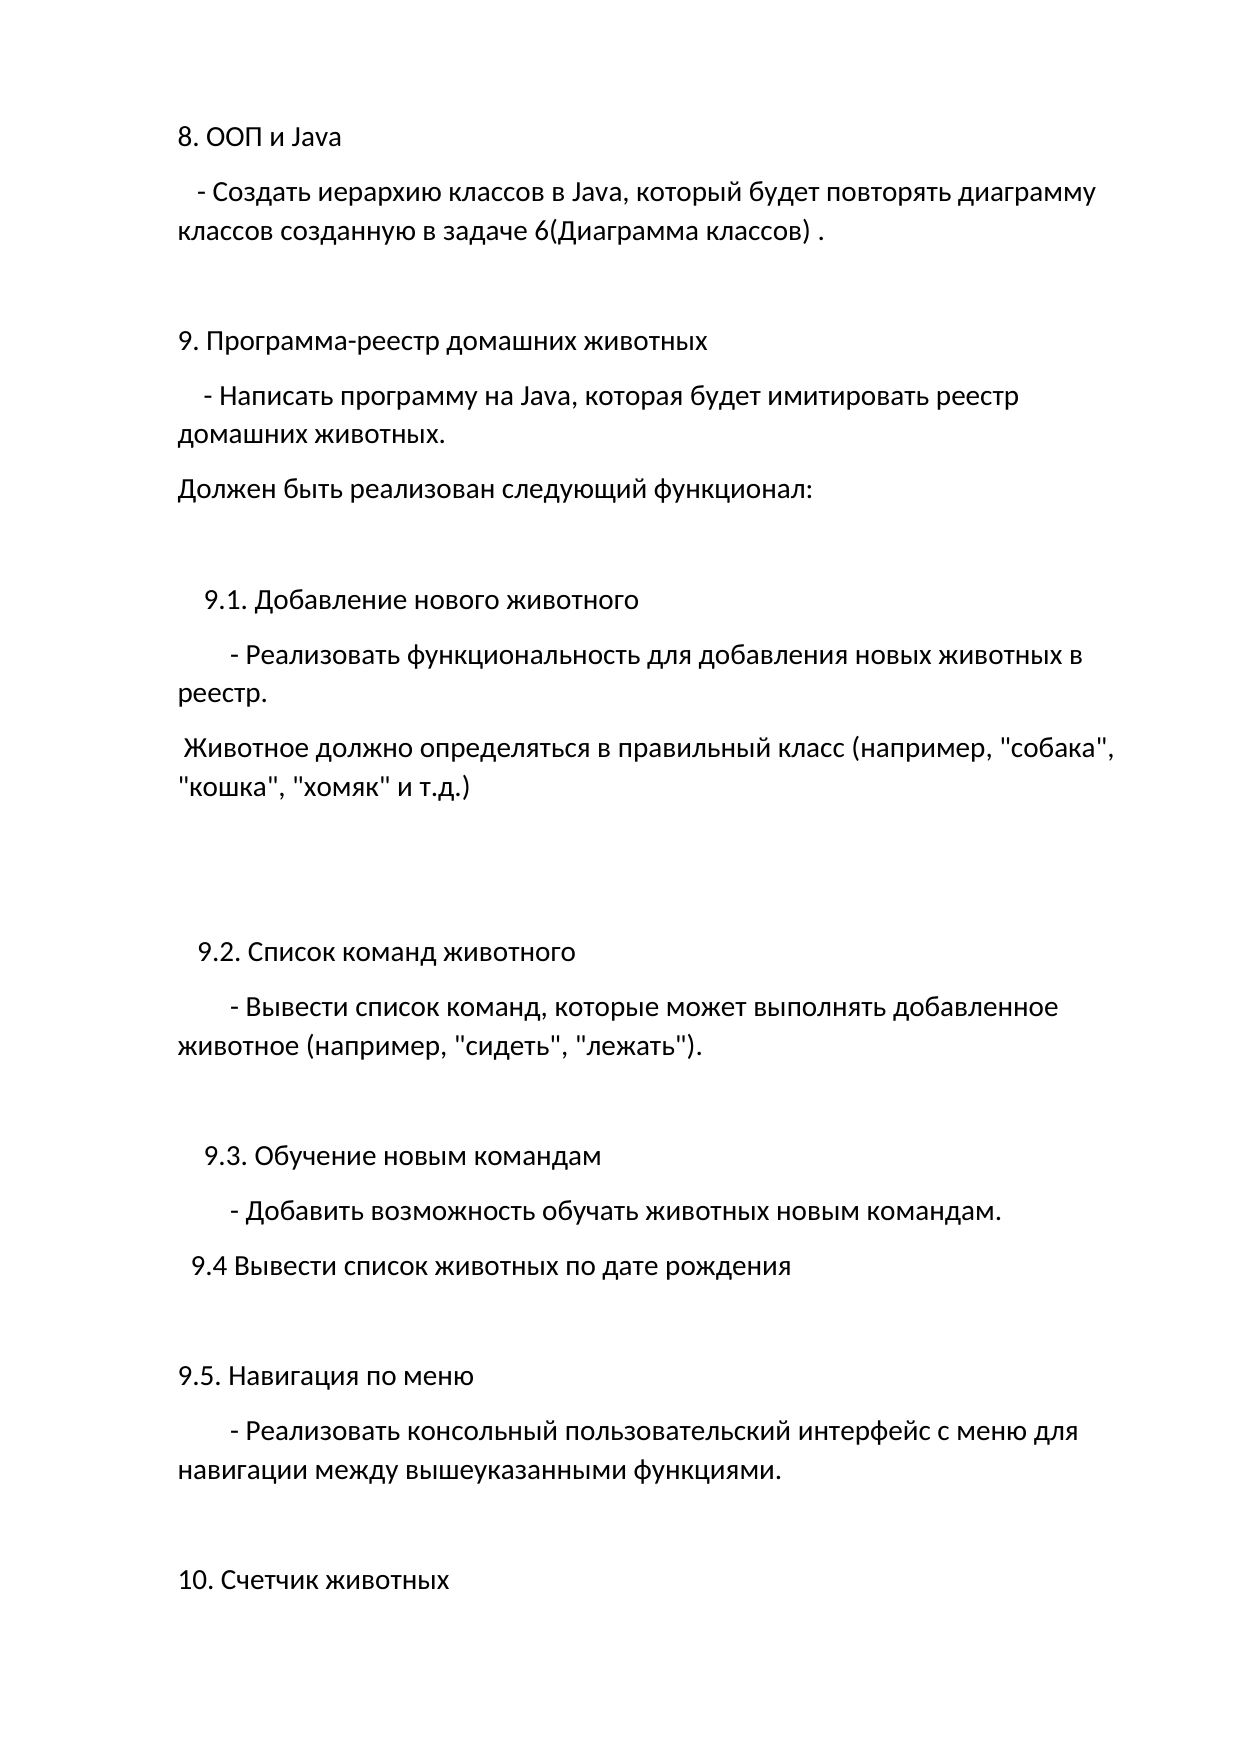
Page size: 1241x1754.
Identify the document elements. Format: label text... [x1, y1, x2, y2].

text 9.4 Вывести список животных по дате рождения [177, 1247, 1152, 1283]
text 9.1. Добавление нового животного [177, 581, 1152, 616]
text 8. ООП и Java [177, 118, 1152, 154]
text 10. Счетчик животных [177, 1561, 1152, 1597]
text Животное должно определяться в правильный класс (например, "собака", "кошка", "хомяк" и т.д.) [177, 729, 1152, 803]
text - Создать иерархию классов в Java, который будет повторять диаграмму классов созданную в задаче 6(Диаграмма классов) . [177, 173, 1152, 247]
text Должен быть реализован следующий функционал: [177, 471, 1152, 506]
text - Добавить возможность обучать животных новым командам. [177, 1192, 1152, 1228]
text 9.5. Навигация по меню [177, 1357, 1152, 1393]
text - Написать программу на Java, которая будет имитировать реестр домашних животных. [177, 377, 1152, 451]
text - Реализовать функциональность для добавления новых животных в реестр. [177, 636, 1152, 710]
text 9.2. Список команд животного [177, 933, 1152, 969]
text - Вывести список команд, которые может выполнять добавленное животное (например, "сидеть", "лежать"). [177, 988, 1152, 1062]
text - Реализовать консольный пользовательский интерфейс с меню для навигации между вышеуказанными функциями. [177, 1412, 1152, 1486]
text 9. Программа-реестр домашних животных [177, 322, 1152, 357]
text 9.3. Обучение новым командам [177, 1137, 1152, 1172]
